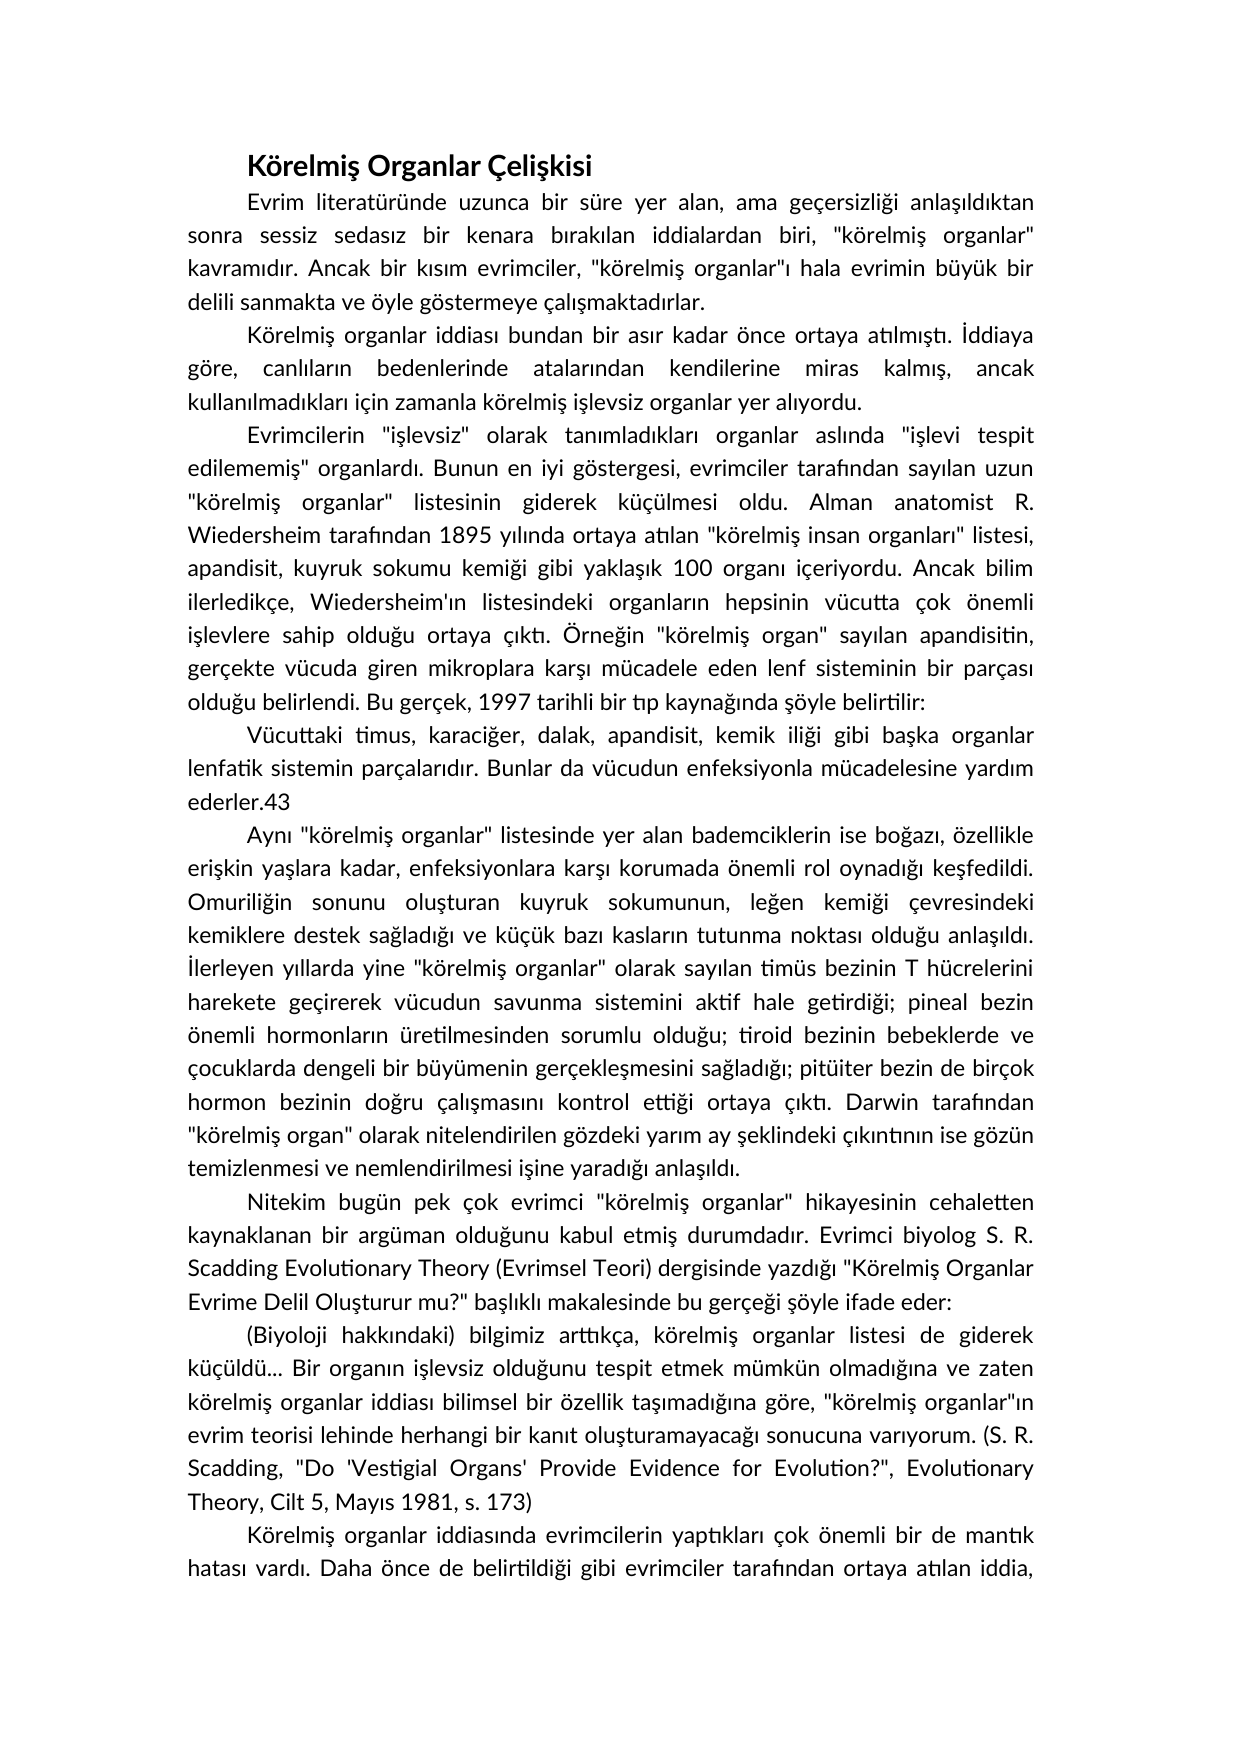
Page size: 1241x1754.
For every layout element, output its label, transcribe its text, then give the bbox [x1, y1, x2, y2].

text Evrim literatüründe uzunca bir süre yer alan, ama geçersizliği anlaşıldıktan sonra sessiz sedasız bir kenara bırakılan iddialardan biri, "körelmiş organlar" kavramıdır. Ancak bir kısım evrimciler, "körelmiş organlar"ı hala evrimin büyük bir delili sanmakta ve öyle göstermeye çalışmaktadırlar. [187, 183, 1035, 317]
subtitle Körelmiş Organlar Çelişkisi [187, 150, 1035, 183]
text Körelmiş organlar iddiası bundan bir asır kadar önce ortaya atılmıştı. İddiaya göre, canlıların bedenlerinde atalarından kendilerine miras kalmış, ancak kullanılmadıkları için zamanla körelmiş işlevsiz organlar yer alıyordu. [187, 317, 1035, 417]
text Nitekim bugün pek çok evrimci "körelmiş organlar" hikayesinin cehaletten kaynaklanan bir argüman olduğunu kabul etmiş durumdadır. Evrimci biyolog S. R. Scadding Evolutionary Theory (Evrimsel Teori) dergisinde yazdığı "Körelmiş Organlar Evrime Delil Oluşturur mu?" başlıklı makalesinde bu gerçeği şöyle ifade eder: [187, 1183, 1035, 1317]
text (Biyoloji hakkındaki) bilgimiz arttıkça, körelmiş organlar listesi de giderek küçüldü... Bir organın işlevsiz olduğunu tespit etmek mümkün olmadığına ve zaten körelmiş organlar iddiası bilimsel bir özellik taşımadığına göre, "körelmiş organlar"ın evrim teorisi lehinde herhangi bir kanıt oluşturamayacağı sonucuna varıyorum. (S. R. Scadding, "Do 'Vestigial Organs' Provide Evidence for Evolution?", Evolutionary Theory, Cilt 5, Mayıs 1981, s. 173) [187, 1317, 1035, 1517]
text Aynı "körelmiş organlar" listesinde yer alan bademciklerin ise boğazı, özellikle erişkin yaşlara kadar, enfeksiyonlara karşı korumada önemli rol oynadığı keşfedildi. Omuriliğin sonunu oluşturan kuyruk sokumunun, leğen kemiği çevresindeki kemiklere destek sağladığı ve küçük bazı kasların tutunma noktası olduğu anlaşıldı. İlerleyen yıllarda yine "körelmiş organlar" olarak sayılan timüs bezinin T hücrelerini harekete geçirerek vücudun savunma sistemini aktif hale getirdiği; pineal bezin önemli hormonların üretilmesinden sorumlu olduğu; tiroid bezinin bebeklerde ve çocuklarda dengeli bir büyümenin gerçekleşmesini sağladığı; pitüiter bezin de birçok hormon bezinin doğru çalışmasını kontrol ettiği ortaya çıktı. Darwin tarafından "körelmiş organ" olarak nitelendirilen gözdeki yarım ay şeklindeki çıkıntının ise gözün temizlenmesi ve nemlendirilmesi işine yaradığı anlaşıldı. [187, 817, 1035, 1183]
text Körelmiş organlar iddiasında evrimcilerin yaptıkları çok önemli bir de mantık hatası vardı. Daha önce de belirtildiği gibi evrimciler tarafından ortaya atılan iddia, [187, 1517, 1035, 1583]
text Evrimcilerin "işlevsiz" olarak tanımladıkları organlar aslında "işlevi tespit edilememiş" organlardı. Bunun en iyi göstergesi, evrimciler tarafından sayılan uzun "körelmiş organlar" listesinin giderek küçülmesi oldu. Alman anatomist R. Wiedersheim tarafından 1895 yılında ortaya atılan "körelmiş insan organları" listesi, apandisit, kuyruk sokumu kemiği gibi yaklaşık 100 organı içeriyordu. Ancak bilim ilerledikçe, Wiedersheim'ın listesindeki organların hepsinin vücutta çok önemli işlevlere sahip olduğu ortaya çıktı. Örneğin "körelmiş organ" sayılan apandisitin, gerçekte vücuda giren mikroplara karşı mücadele eden lenf sisteminin bir parçası olduğu belirlendi. Bu gerçek, 1997 tarihli bir tıp kaynağında şöyle belirtilir: [187, 417, 1035, 717]
text Vücuttaki timus, karaciğer, dalak, apandisit, kemik iliği gibi başka organlar lenfatik sistemin parçalarıdır. Bunlar da vücudun enfeksiyonla mücadelesine yardım ederler.43 [187, 717, 1035, 817]
